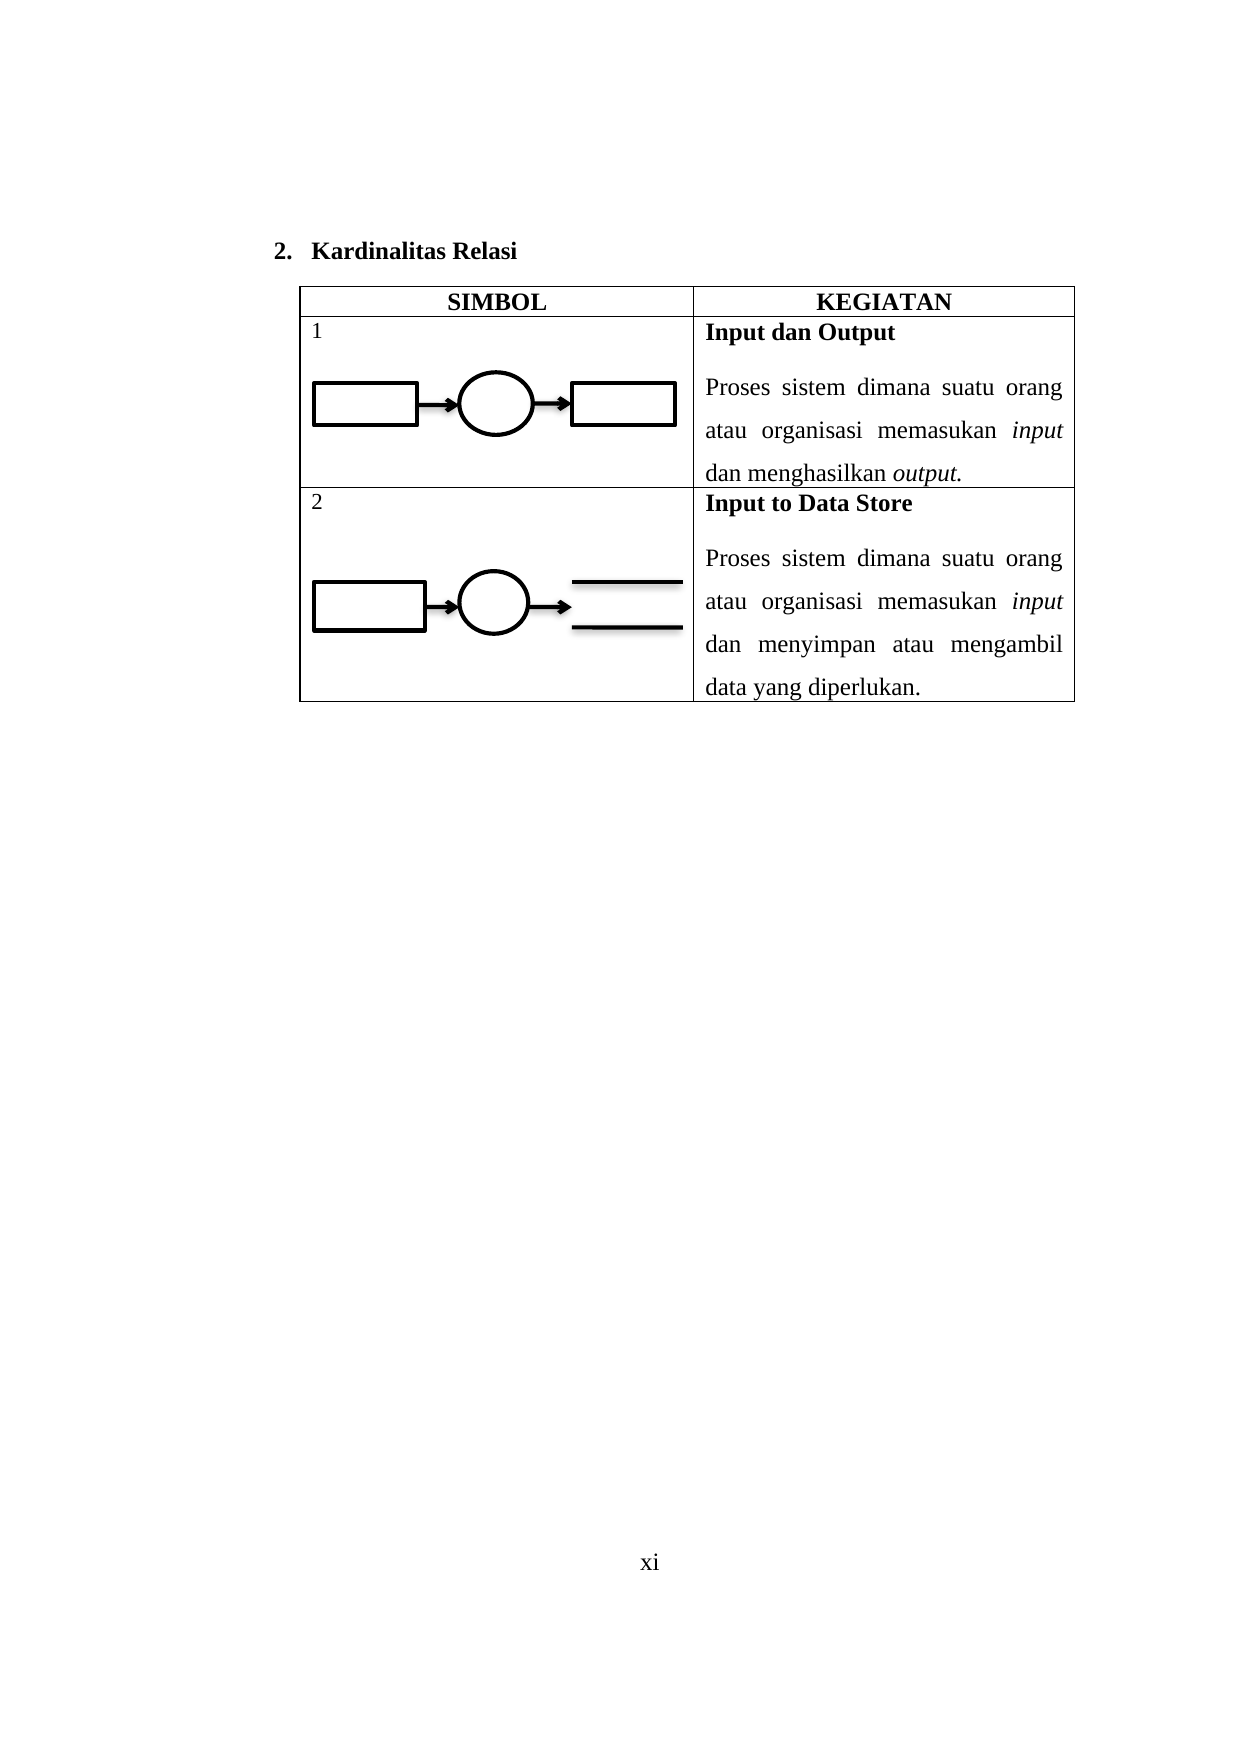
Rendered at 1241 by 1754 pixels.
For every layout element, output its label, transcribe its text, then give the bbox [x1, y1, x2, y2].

table_header KEGIATAN [694, 287, 1074, 316]
table_header SIMBOL [301, 287, 693, 316]
table_cell Input dan Output Proses sistem dimana suatu orang atau organisasi memasukan input dan menghasilkan output. [694, 317, 1074, 487]
table_cell Input to Data Store Proses sistem dimana suatu orang atau organisasi memasukan input dan menyimpan atau mengambil data yang diperlukan. [694, 488, 1074, 701]
table_cell [301, 488, 693, 701]
list Kardinalitas Relasi [274, 236, 1063, 265]
table_cell [301, 317, 693, 487]
